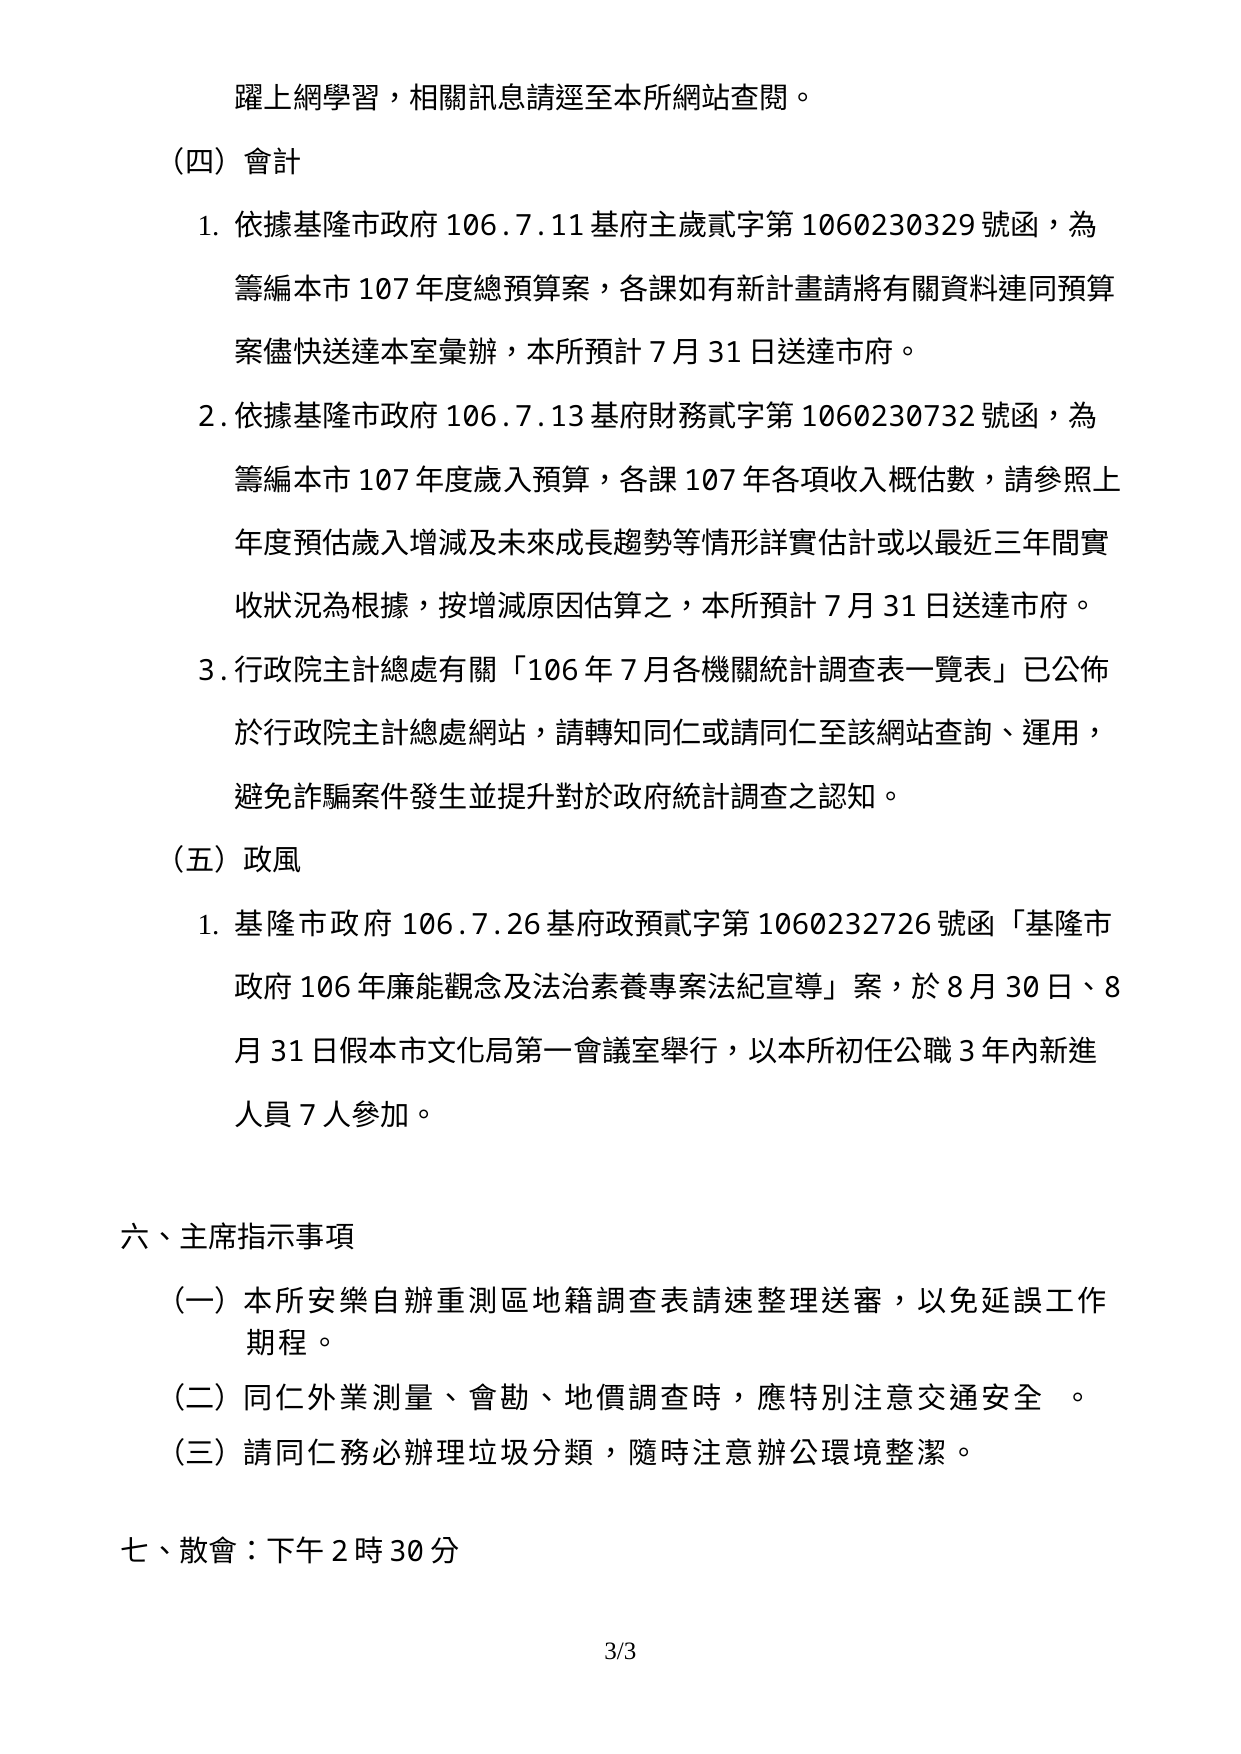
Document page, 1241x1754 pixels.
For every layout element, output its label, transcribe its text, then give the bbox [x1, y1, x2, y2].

list 依據基隆市政府106.7.11基府主歲貳字第1060230329號函，為籌編本市107年度總預算案，各課如有新計畫請將有關資料連同預算案儘快送達本室彙辦，本所預計7月31日送達市府。 [197, 202, 1122, 371]
list 同仁外業測量、會勘、地價調查時，應特別注意交通安全 。 [156, 1374, 1122, 1417]
list 躍上網學習，相關訊息請逕至本所網站查閱。 [197, 75, 1122, 117]
list 依據基隆市政府106.7.13基府財務貳字第1060230732號函，為籌編本市107年度歲入預算，各課107年各項收入概估數，請參照上年度預估歲入增減及未來成長趨勢等情形詳實估計或以最近三年間實收狀況為根據，按增減原因估算之，本所預計7月31日送達市府。 [197, 392, 1122, 625]
list 主席指示事項 [119, 1214, 1122, 1256]
list 政風 [156, 837, 1122, 879]
list 會計 [156, 138, 1122, 181]
list 本所安樂自辦重測區地籍調查表請速整理送審，以免延誤工作期程。 [156, 1277, 1122, 1362]
list 請同仁務必辦理垃圾分類，隨時注意辦公環境整潔。 [156, 1429, 1122, 1472]
list 行政院主計總處有關「106年7月各機關統計調查表一覽表」已公佈於行政院主計總處網站，請轉知同仁或請同仁至該網站查詢、運用，避免詐騙案件發生並提升對於政府統計調查之認知。 [197, 647, 1122, 816]
list 散會：下午2時30分 [119, 1527, 1122, 1570]
list 基隆市政府106.7.26基府政預貳字第1060232726號函「基隆市政府106年廉能觀念及法治素養專案法紀宣導」案，於8月30日、8月31日假本市文化局第一會議室舉行，以本所初任公職3年內新進人員7人參加。 [197, 900, 1122, 1133]
